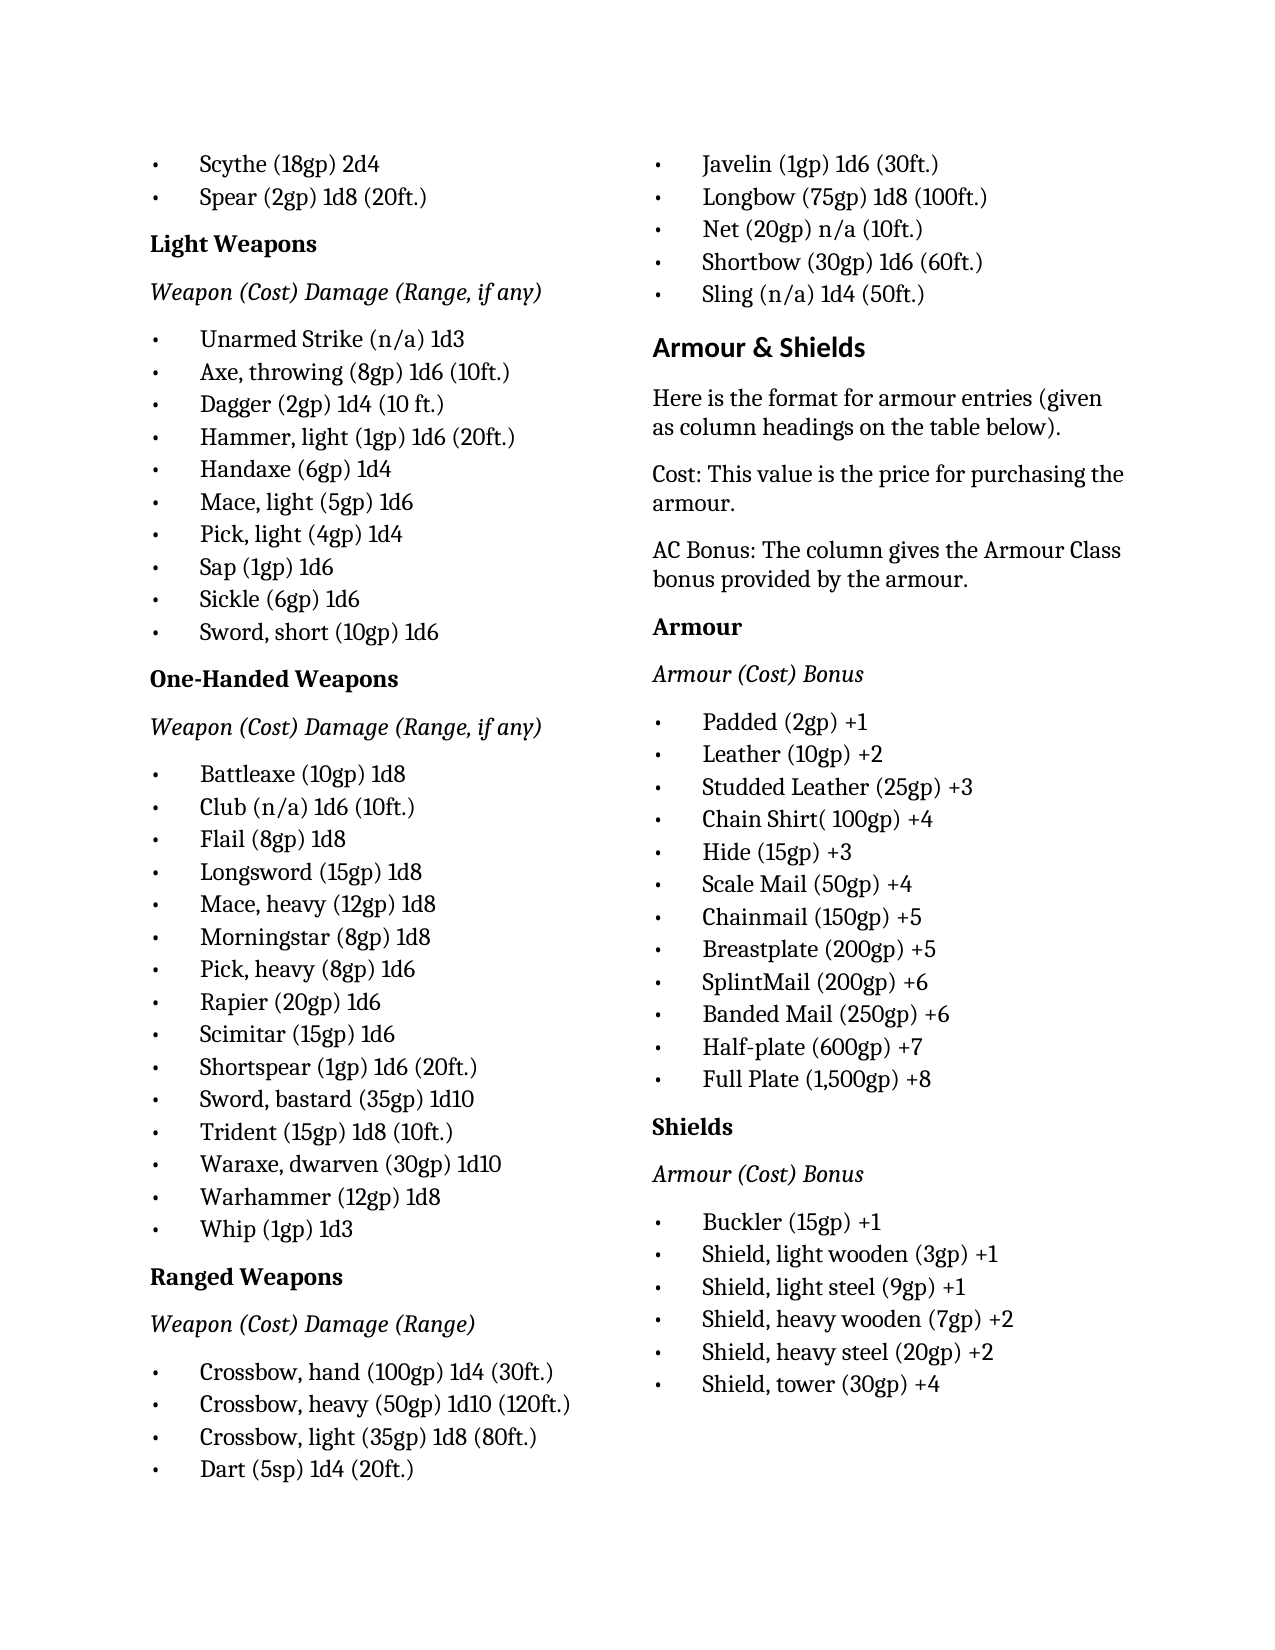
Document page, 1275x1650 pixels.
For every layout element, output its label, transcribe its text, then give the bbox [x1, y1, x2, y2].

text Cost: This value is the price for purchasing the armour. [652, 460, 1125, 518]
list Longbow (75gp) 1d8 (100ft.) [652, 182, 1125, 211]
list Warhammer (12gp) 1d8 [150, 1182, 622, 1211]
list Shield, heavy wooden (7gp) +2 [652, 1305, 1125, 1334]
list Shield, heavy steel (20gp) +2 [652, 1338, 1125, 1366]
list Pick, light (4gp) 1d4 [150, 520, 622, 549]
list Crossbow, light (35gp) 1d8 (80ft.) [150, 1422, 622, 1451]
list Waraxe, dwarven (30gp) 1d10 [150, 1150, 622, 1179]
list Sling (n/a) 1d4 (50ft.) [652, 280, 1125, 309]
text Armour [652, 613, 1125, 641]
list Spear (2gp) 1d8 (20ft.) [150, 182, 622, 211]
list Padded (2gp) +1 [652, 708, 1125, 736]
list Unarmed Strike (n/a) 1d3 [150, 325, 622, 354]
list Dagger (2gp) 1d4 (10 ft.) [150, 390, 622, 419]
list Full Plate (1,500gp) +8 [652, 1065, 1125, 1094]
list Chain Shirt( 100gp) +4 [652, 805, 1125, 834]
list Flail (8gp) 1d8 [150, 825, 622, 854]
list Crossbow, hand (100gp) 1d4 (30ft.) [150, 1357, 622, 1386]
list Shield, light wooden (3gp) +1 [652, 1240, 1125, 1269]
list Buckler (15gp) +1 [652, 1208, 1125, 1236]
list Pick, heavy (8gp) 1d6 [150, 955, 622, 984]
list Shortspear (1gp) 1d6 (20ft.) [150, 1052, 622, 1081]
list Javelin (1gp) 1d6 (30ft.) [652, 150, 1125, 179]
subtitle Armour & Shields [652, 329, 1125, 365]
list Net (20gp) n/a (10ft.) [652, 215, 1125, 244]
list Hammer, light (1gp) 1d6 (20ft.) [150, 422, 622, 451]
list Shield, light steel (9gp) +1 [652, 1273, 1125, 1301]
list SplintMail (200gp) +6 [652, 968, 1125, 996]
list Mace, heavy (12gp) 1d8 [150, 890, 622, 919]
text Armour (Cost) Bonus [652, 660, 1125, 689]
list Shield, tower (30gp) +4 [652, 1370, 1125, 1399]
list Hide (15gp) +3 [652, 838, 1125, 866]
list Trident (15gp) 1d8 (10ft.) [150, 1117, 622, 1146]
list Mace, light (5gp) 1d6 [150, 487, 622, 516]
list Scimitar (15gp) 1d6 [150, 1020, 622, 1049]
list Studded Leather (25gp) +3 [652, 773, 1125, 801]
list Sword, short (10gp) 1d6 [150, 617, 622, 646]
list Sap (1gp) 1d6 [150, 552, 622, 581]
text Weapon (Cost) Damage (Range, if any) [150, 712, 622, 741]
list Shortbow (30gp) 1d6 (60ft.) [652, 247, 1125, 276]
text One-Handed Weapons [150, 665, 622, 694]
list Rapier (20gp) 1d6 [150, 987, 622, 1016]
list Morningstar (8gp) 1d8 [150, 922, 622, 951]
list Scale Mail (50gp) +4 [652, 870, 1125, 899]
text Light Weapons [150, 230, 622, 259]
list Sickle (6gp) 1d6 [150, 585, 622, 614]
list Sword, bastard (35gp) 1d10 [150, 1085, 622, 1114]
text Ranged Weapons [150, 1262, 622, 1291]
text AC Bonus: The column gives the Armour Class bonus provided by the armour. [652, 536, 1125, 594]
list Scythe (18gp) 2d4 [150, 150, 622, 179]
list Dart (5sp) 1d4 (20ft.) [150, 1455, 622, 1484]
text Here is the format for armour entries (given as column headings on the table below). [652, 384, 1125, 441]
list Leather (10gp) +2 [652, 740, 1125, 769]
list Axe, throwing (8gp) 1d6 (10ft.) [150, 357, 622, 386]
list Breastplate (200gp) +5 [652, 935, 1125, 964]
list Handaxe (6gp) 1d4 [150, 455, 622, 484]
list Club (n/a) 1d6 (10ft.) [150, 792, 622, 821]
list Battleaxe (10gp) 1d8 [150, 760, 622, 789]
list Crossbow, heavy (50gp) 1d10 (120ft.) [150, 1390, 622, 1419]
list Longsword (15gp) 1d8 [150, 857, 622, 886]
text Weapon (Cost) Damage (Range, if any) [150, 277, 622, 306]
list Whip (1gp) 1d3 [150, 1215, 622, 1244]
text Armour (Cost) Bonus [652, 1160, 1125, 1189]
text Shields [652, 1113, 1125, 1141]
list Banded Mail (250gp) +6 [652, 1000, 1125, 1029]
list Half-plate (600gp) +7 [652, 1033, 1125, 1061]
list Chainmail (150gp) +5 [652, 903, 1125, 931]
text Weapon (Cost) Damage (Range) [150, 1310, 622, 1339]
